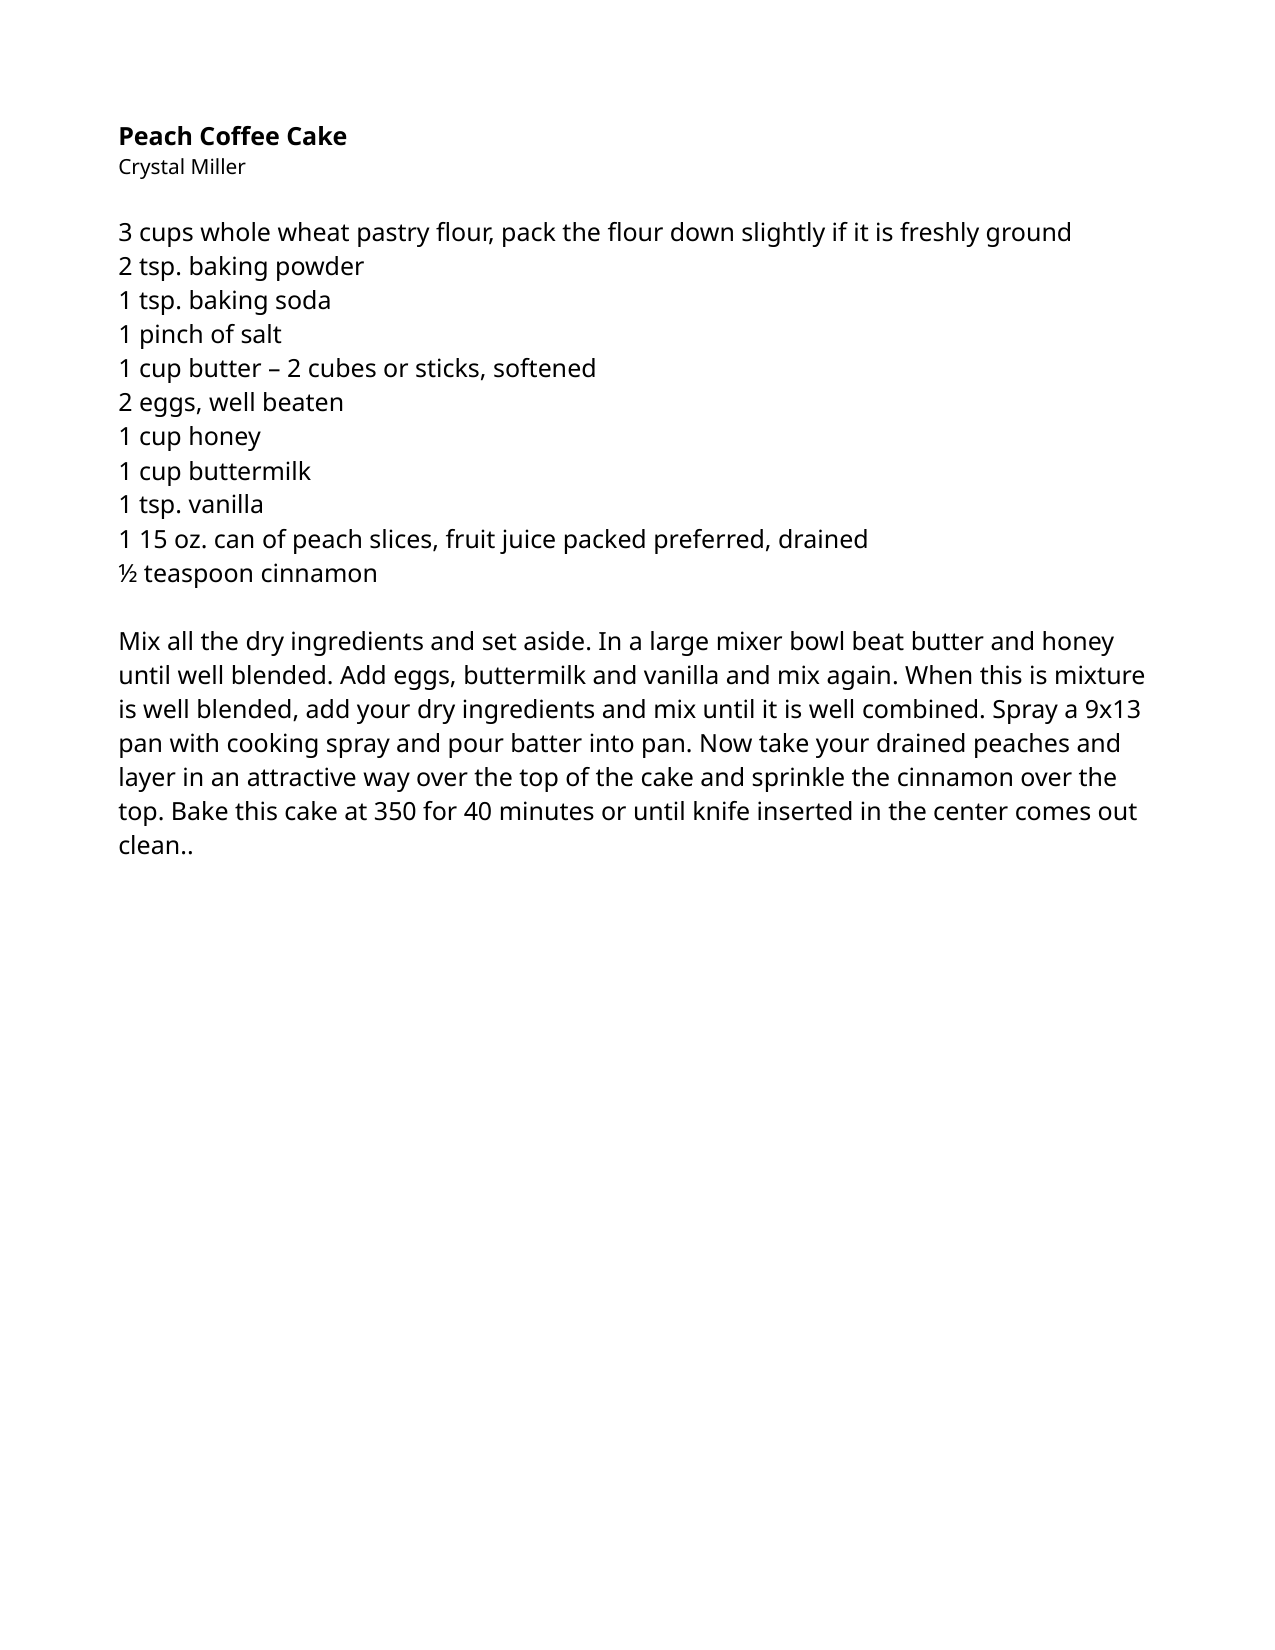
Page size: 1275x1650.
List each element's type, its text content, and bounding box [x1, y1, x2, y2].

text Peach Coffee Cake Crystal Miller 3 cups whole wheat pastry flour, pack the flour down slightly if it is freshly ground 2 tsp. baking powder 1 tsp. baking soda 1 pinch of salt 1 cup butter – 2 cubes or sticks, softened 2 eggs, well beaten 1 cup honey 1 cup buttermilk 1 tsp. vanilla 1 15 oz. can of peach slices, fruit juice packed preferred, drained ½ teaspoon cinnamon Mix all the dry ingredients and set aside. In a large mixer bowl beat butter and honey until well blended. Add eggs, buttermilk and vanilla and mix again. When this is mixture is well blended, add your dry ingredients and mix until it is well combined. Spray a 9x13 pan with cooking spray and pour batter into pan. Now take your drained peaches and layer in an attractive way over the top of the cake and sprinkle the cinnamon over the top. Bake this cake at 350 for 40 minutes or until knife inserted in the center comes out clean.. [118, 118, 1157, 862]
